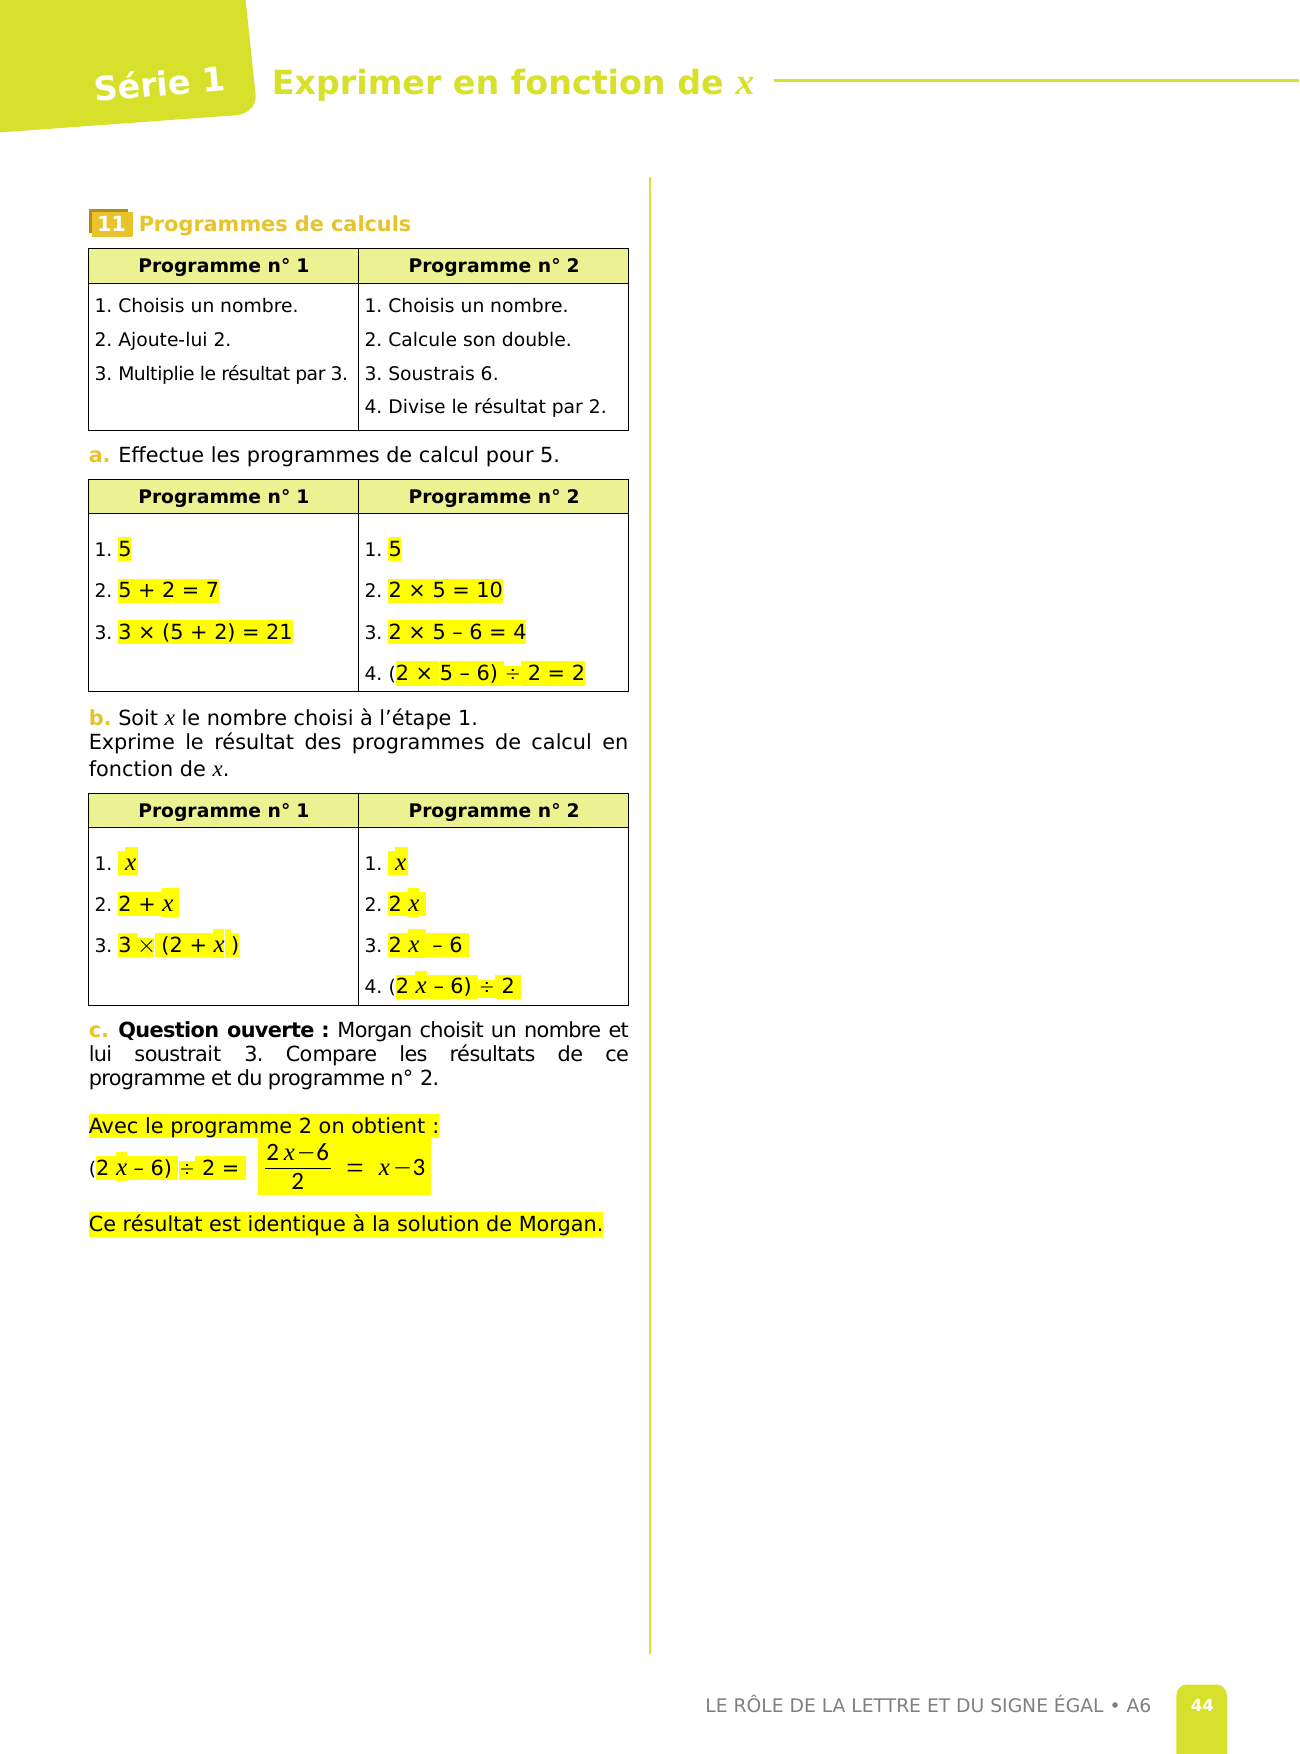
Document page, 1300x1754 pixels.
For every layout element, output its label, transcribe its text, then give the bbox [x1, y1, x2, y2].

text Ce résultat est identique à la solution de Morgan. [88, 1195, 629, 1237]
table_header Programme n° 1 [89, 794, 358, 827]
table_header Programme n° 1 [89, 480, 358, 513]
text [431, 1138, 629, 1195]
table_cell 1. Choisis un nombre. 2. Calcule son double. 3. Soustrais 6. 4. Divise le résultat par 2. [359, 284, 628, 430]
table_header Programme n° 2 [359, 794, 628, 827]
text Avec le programme 2 on obtient : [88, 1097, 629, 1138]
table_header Programme n° 2 [359, 249, 628, 283]
subtitle Programmes de calculs [88, 208, 629, 236]
list Question ouverte : Morgan choisit un nombre et lui soustrait 3. Compare les résultats de ce programme et du programme n° 2. [88, 1018, 629, 1091]
table_cell 1. x 2. 2 + x 3. 3 × (2 + x ) [89, 828, 358, 1005]
table_cell 1. x 2. 2 x 3. 2 x – 6 4. (2 x – 6) ÷ 2 [359, 828, 628, 1005]
table_cell 1. 5 2. 2 × 5 = 10 3. 2 × 5 – 6 = 4 4. (2 × 5 – 6) ÷ 2 = 2 [359, 514, 628, 691]
text (2 x – 6) ÷ 2 = [88, 1138, 258, 1195]
list Soit x le nombre choisi à l’étape 1. [88, 704, 629, 730]
table_cell 1. 5 2. 5 + 2 = 7 3. 3 × (5 + 2) = 21 [89, 514, 358, 691]
table_header Programme n° 2 [359, 480, 628, 513]
table_header Programme n° 1 [89, 249, 358, 283]
list Effectue les programmes de calcul pour 5. [88, 443, 629, 467]
text Exprime le résultat des programmes de calcul en fonction de x. [88, 730, 629, 781]
table_cell 1. Choisis un nombre. 2. Ajoute-lui 2. 3. Multiplie le résultat par 3. [89, 284, 358, 430]
